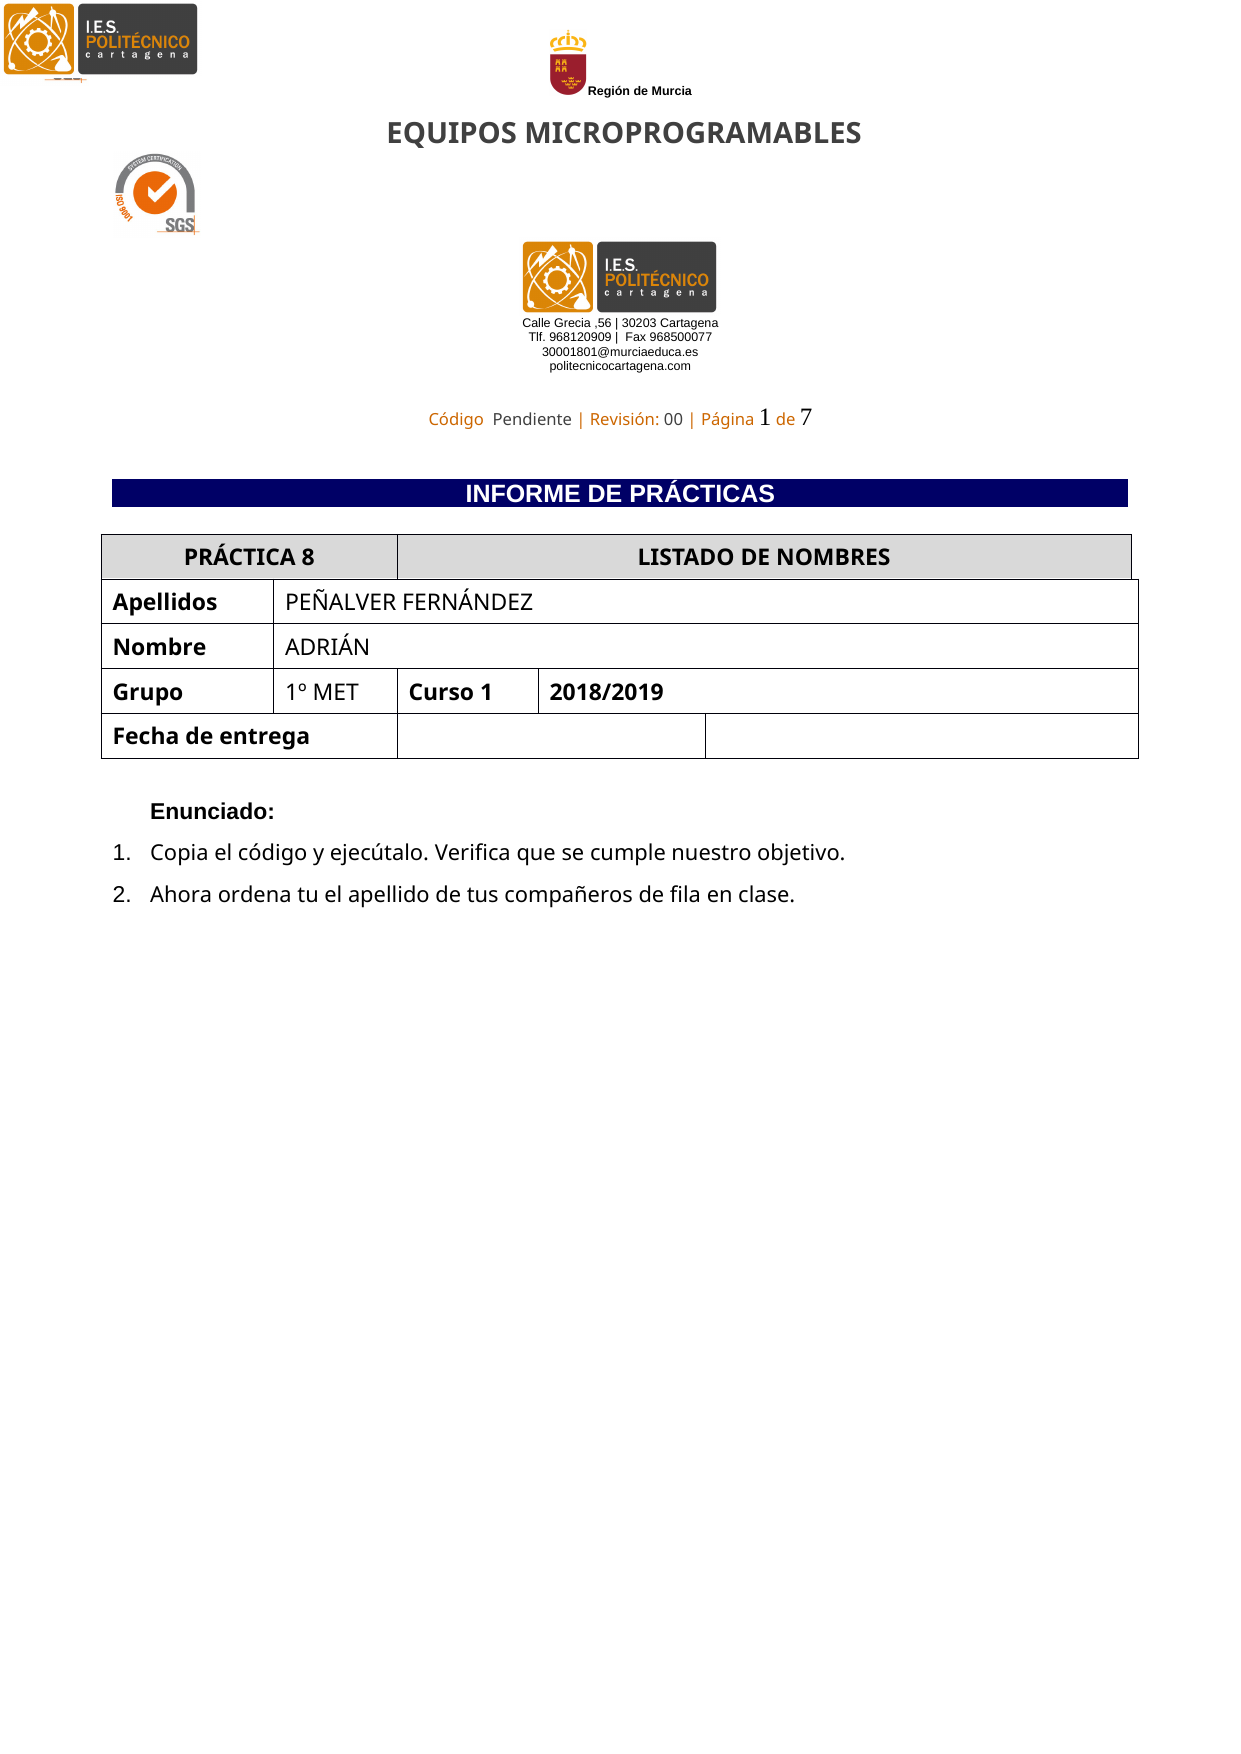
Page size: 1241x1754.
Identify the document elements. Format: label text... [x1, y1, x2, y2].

text Enunciado: [150, 798, 1128, 824]
table_cell ADRIÁN [274, 624, 1138, 668]
text INFORME DE PRÁCTICAS [112, 479, 1128, 507]
table_cell Grupo [102, 669, 273, 713]
table_cell 2018/2019 [539, 669, 1138, 713]
table_cell PEÑALVER FERNÁNDEZ [274, 580, 1138, 623]
table_header LISTADO DE NOMBRES [398, 535, 1131, 578]
table_cell [706, 714, 1138, 758]
table_cell Fecha de entrega [102, 714, 397, 758]
table_cell 1º MET [274, 669, 397, 713]
table_cell [398, 714, 705, 758]
table_cell Nombre [102, 624, 273, 668]
table_header PRÁCTICA 8 [102, 535, 397, 578]
table_cell Curso 1 [398, 669, 538, 713]
picture [0, 0, 202, 86]
table_header [1132, 534, 1139, 578]
picture [519, 237, 721, 316]
list Copia el código y ejecútalo. Verifica que se cumple nuestro objetivo. [112, 836, 1128, 866]
list Ahora ordena tu el apellido de tus compañeros de fila en clase. [112, 879, 1128, 908]
picture [112, 151, 202, 238]
table_cell Apellidos [102, 580, 273, 623]
